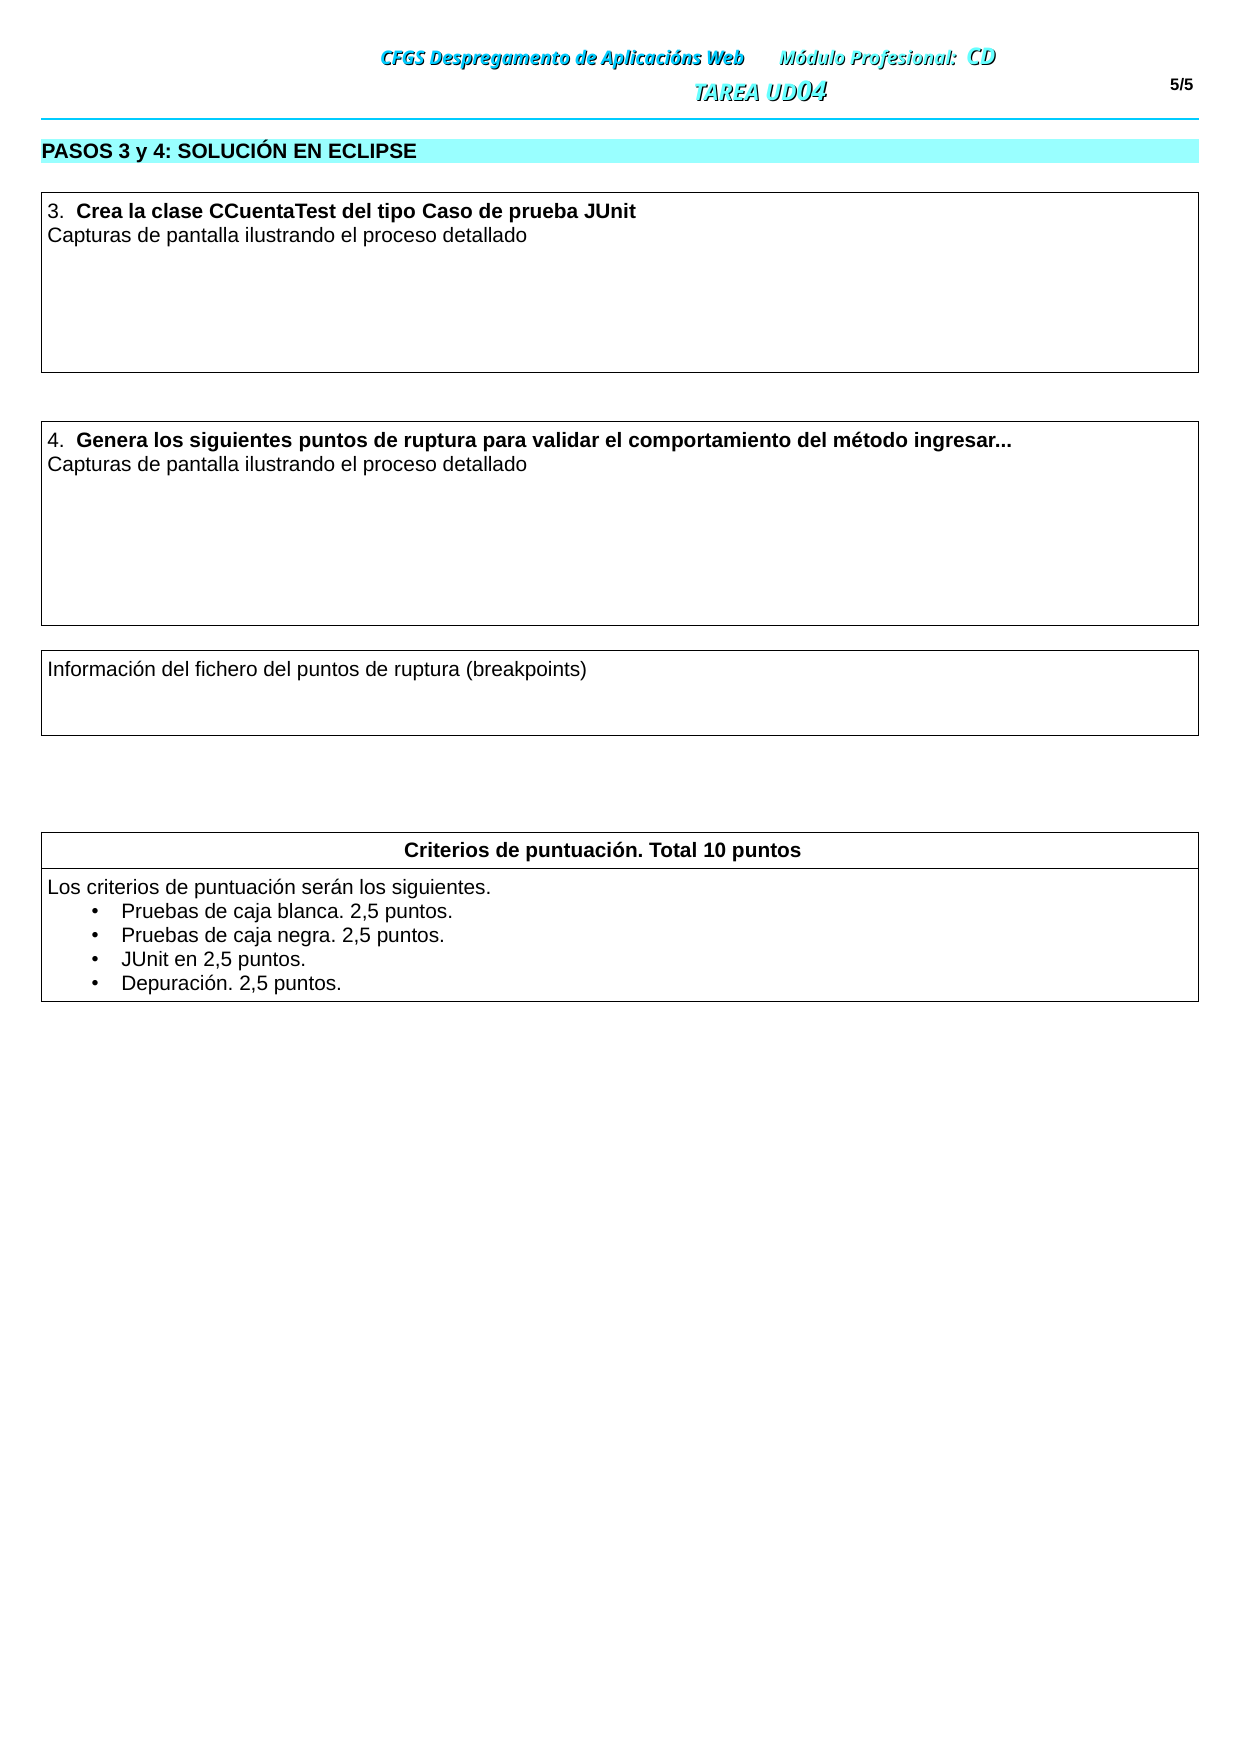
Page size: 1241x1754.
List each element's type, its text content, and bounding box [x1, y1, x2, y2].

table_header 3. Crea la clase CCuentaTest del tipo Caso de prueba JUnit Capturas de pantalla ilustrando el proceso detallado [42, 193, 1198, 372]
text PASOS 3 y 4: SOLUCIÓN EN ECLIPSE [41, 139, 1199, 163]
table_cell Los criterios de puntuación serán los siguientes. Pruebas de caja blanca. 2,5 puntos. Pruebas de caja negra. 2,5 puntos. JUnit en 2,5 puntos. Depuración. 2,5 puntos. [42, 869, 1198, 1001]
table_header Criterios de puntuación. Total 10 puntos [42, 833, 1198, 868]
table_header Información del fichero del puntos de ruptura (breakpoints) [42, 651, 1198, 735]
table_header 4. Genera los siguientes puntos de ruptura para validar el comportamiento del método ingresar... Capturas de pantalla ilustrando el proceso detallado [42, 422, 1198, 625]
